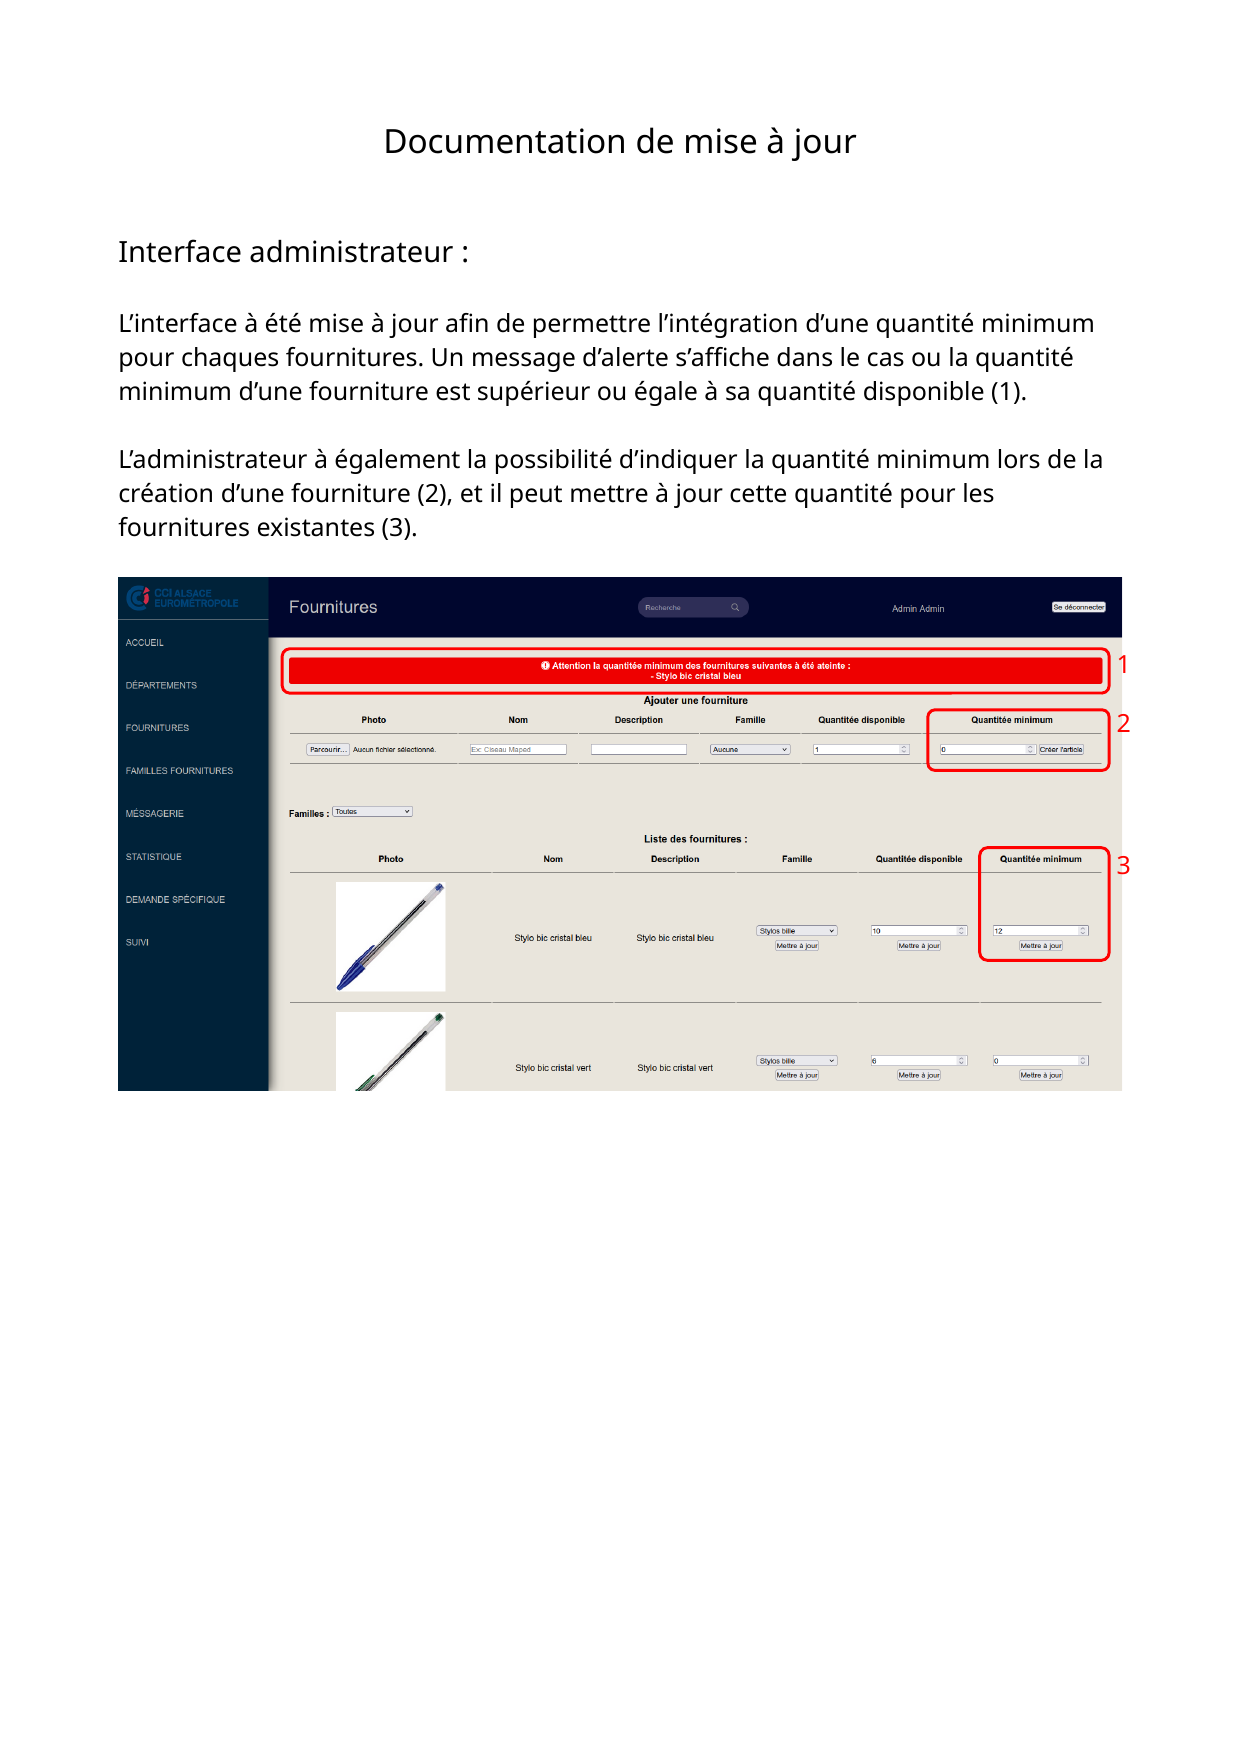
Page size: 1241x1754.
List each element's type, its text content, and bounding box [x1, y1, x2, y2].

picture [118, 577, 1123, 1091]
text Interface administrateur : [118, 232, 1122, 271]
text L’interface à été mise à jour afin de permettre l’intégration d’une quantité minimum pour chaques fournitures. Un message d’alerte s’affiche dans le cas ou la quantité minimum d’une fourniture est supérieur ou égale à sa quantité disponible (1). [118, 305, 1122, 408]
text L’administrateur à également la possibilité d’indiquer la quantité minimum lors de la création d’une fourniture (2), et il peut mettre à jour cette quantité pour les fournitures existantes (3). [118, 442, 1122, 544]
text Documentation de mise à jour [118, 118, 1122, 163]
